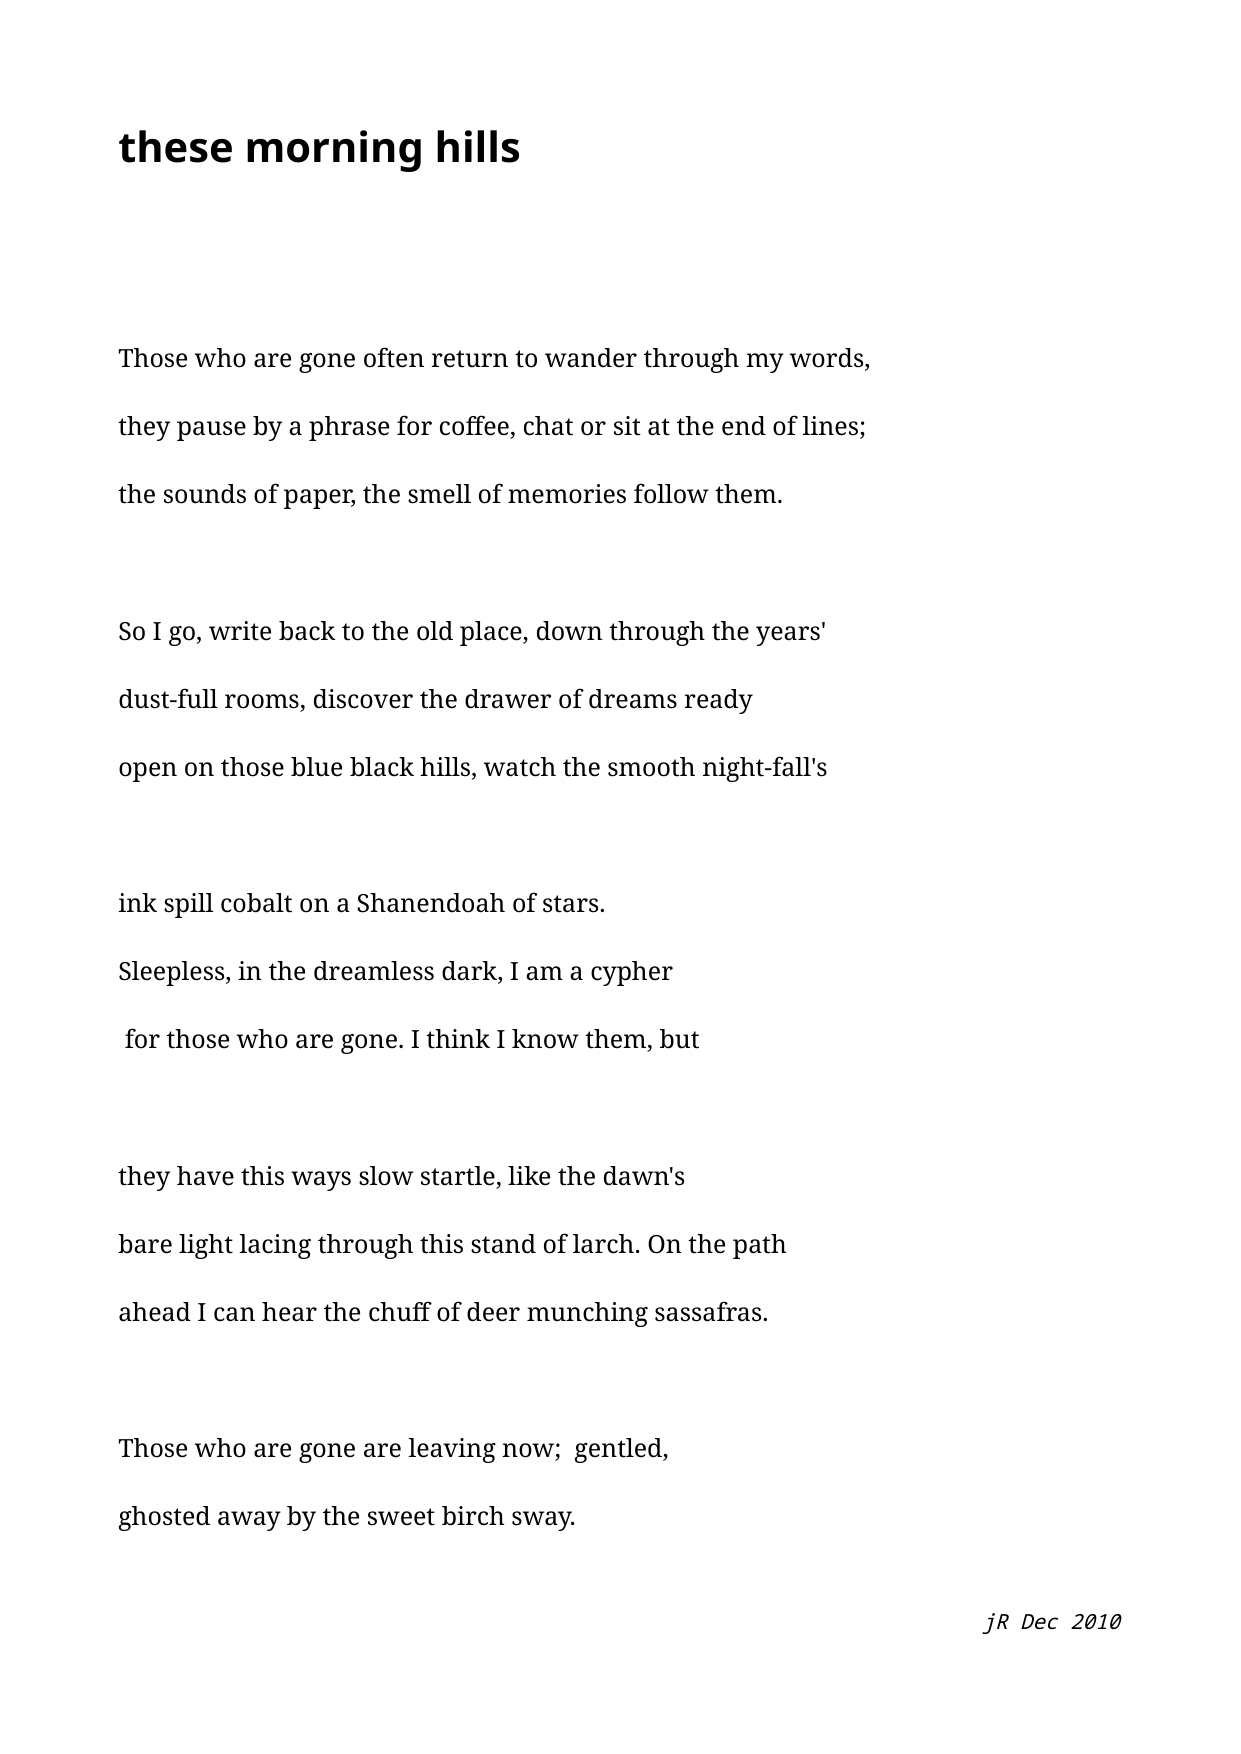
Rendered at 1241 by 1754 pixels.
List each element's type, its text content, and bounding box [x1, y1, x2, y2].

text So I go, write back to the old place, down through the years' [118, 613, 1122, 647]
text ghosted away by the sweet birch sway. [118, 1499, 1122, 1533]
text Sleepless, in the dreamless dark, I am a cypher [118, 954, 1122, 988]
text ahead I can hear the chuff of deer munching sassafras. [118, 1295, 1122, 1329]
text dust-full rooms, discover the drawer of dreams ready [118, 682, 1122, 716]
text these morning hills [118, 118, 1122, 175]
text open on those blue black hills, watch the smooth night-fall's [118, 750, 1122, 784]
text bare light lacing through this stand of larch. On the path [118, 1227, 1122, 1261]
text Those who are gone often return to wander through my words, [118, 341, 1122, 375]
text they have this ways slow startle, like the dawn's [118, 1158, 1122, 1192]
text Those who are gone are leaving now; gentled, [118, 1431, 1122, 1465]
text they pause by a phrase for coffee, chat or sit at the end of lines; [118, 409, 1122, 443]
text for those who are gone. I think I know them, but [118, 1022, 1122, 1056]
text ink spill cobalt on a Shanendoah of stars. [118, 886, 1122, 920]
text the sounds of paper, the smell of memories follow them. [118, 477, 1122, 511]
